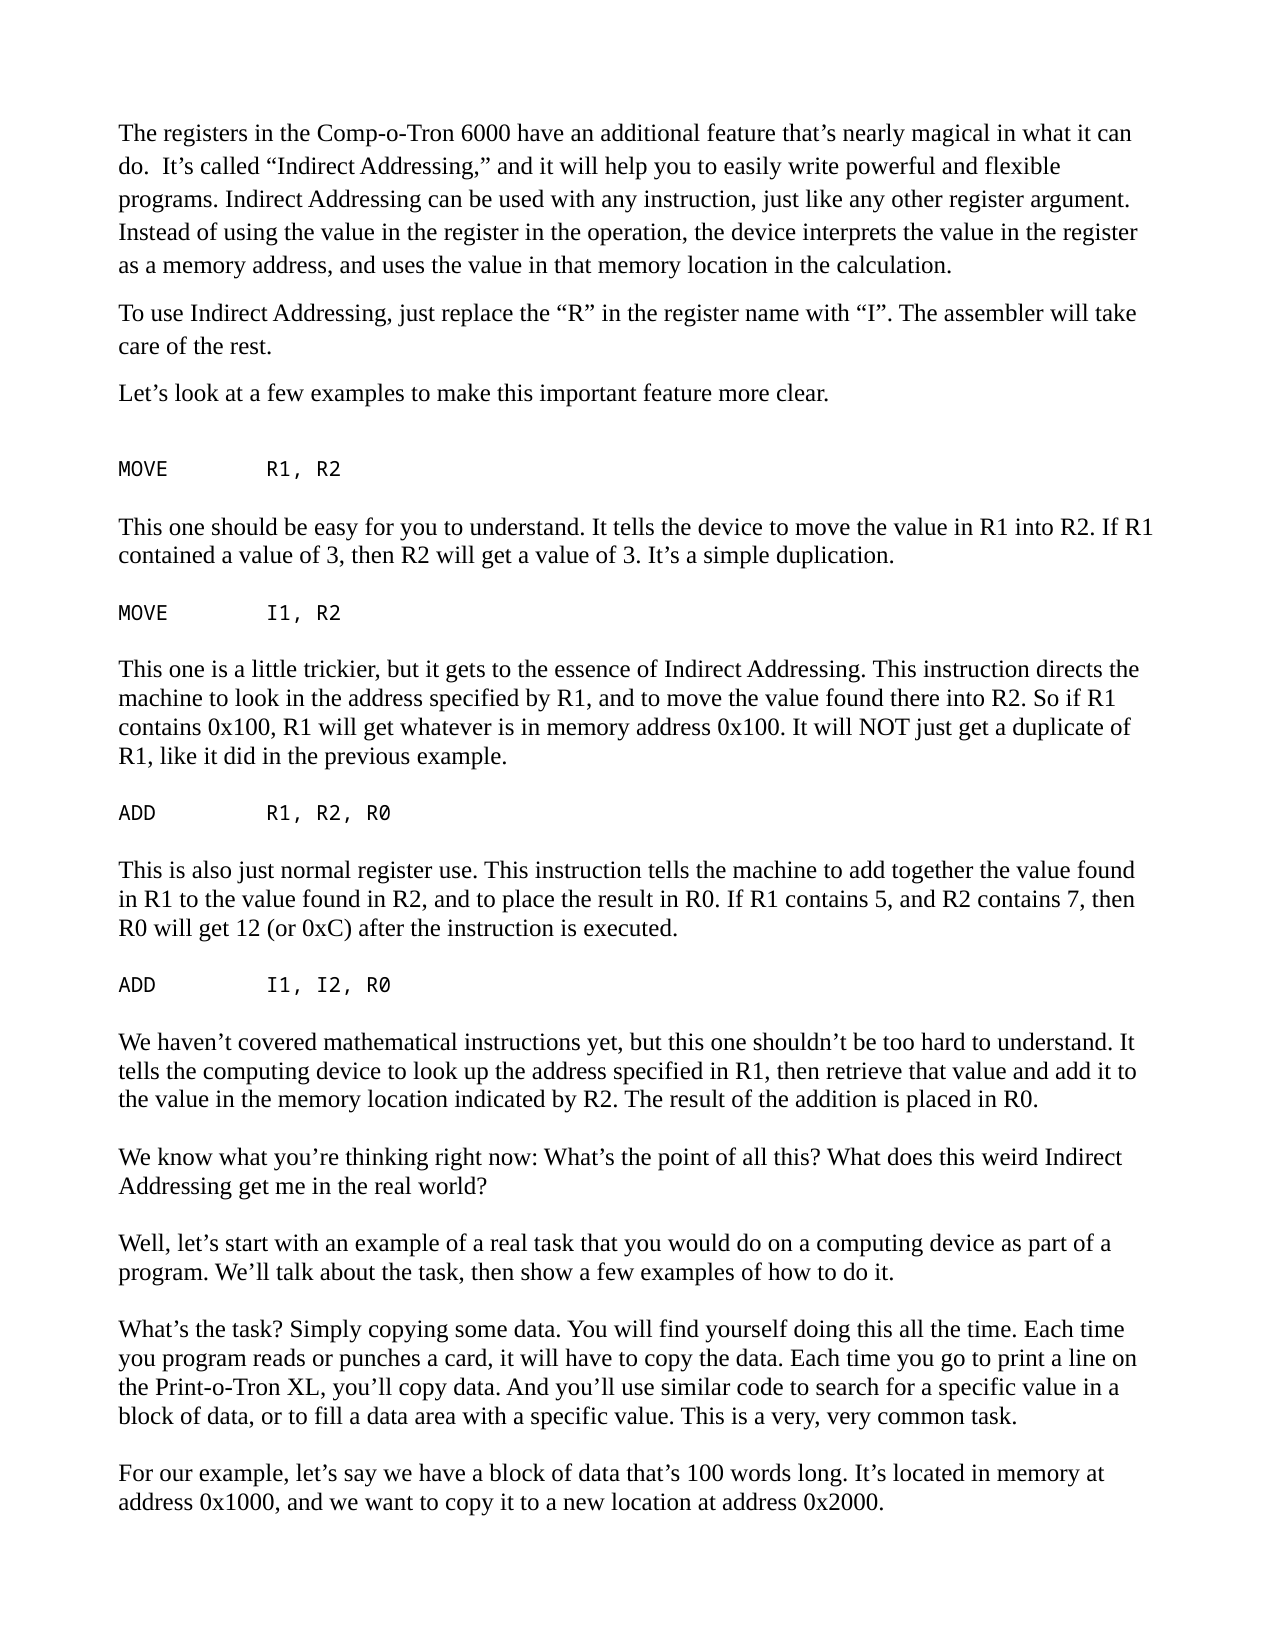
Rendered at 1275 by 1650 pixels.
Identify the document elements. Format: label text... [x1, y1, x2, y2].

text To use Indirect Addressing, just replace the “R” in the register name with “I”. The assembler will take care of the rest. [118, 298, 1157, 359]
text ADD R1, R2, R0 [118, 798, 1157, 827]
text What’s the task? Simply copying some data. You will find yourself doing this all the time. Each time you program reads or punches a card, it will have to copy the data. Each time you go to print a line on the Print-o-Tron XL, you’ll copy data. And you’ll use similar code to search for a specific value in a block of data, or to fill a data area with a specific value. This is a very, very common task. [118, 1314, 1157, 1429]
text This one should be easy for you to understand. It tells the device to move the value in R1 into R2. If R1 contained a value of 3, then R2 will get a value of 3. It’s a simple duplication. [118, 512, 1157, 569]
text Well, let’s start with an example of a real task that you would do on a computing device as part of a program. We’ll talk about the task, then show a few examples of how to do it. [118, 1228, 1157, 1286]
text MOVE I1, R2 [118, 598, 1157, 626]
text Let’s look at a few examples to make this important feature more clear. [118, 378, 1157, 407]
text For our example, let’s say we have a block of data that’s 100 words long. It’s located in memory at address 0x1000, and we want to copy it to a new location at address 0x2000. [118, 1458, 1157, 1516]
text We haven’t covered mathematical instructions yet, but this one shouldn’t be too hard to understand. It tells the computing device to look up the address specified in R1, then retrieve that value and add it to the value in the memory location indicated by R2. The result of the addition is placed in R0. [118, 1027, 1157, 1113]
text ADD I1, I2, R0 [118, 970, 1157, 998]
text We know what you’re thinking right now: What’s the point of all this? What does this weird Indirect Addressing get me in the real world? [118, 1142, 1157, 1199]
text This is also just normal register use. This instruction tells the machine to add together the value found in R1 to the value found in R2, and to place the result in R0. If R1 contains 5, and R2 contains 7, then R0 will get 12 (or 0xC) after the instruction is executed. [118, 855, 1157, 941]
text The registers in the Comp-o-Tron 6000 have an additional feature that’s nearly magical in what it can do. It’s called “Indirect Addressing,” and it will help you to easily write powerful and flexible programs. Indirect Addressing can be used with any instruction, just like any other register argument. Instead of using the value in the register in the operation, the device interprets the value in the register as a memory address, and uses the value in that memory location in the calculation. [118, 118, 1157, 279]
text This one is a little trickier, but it gets to the essence of Indirect Addressing. This instruction directs the machine to look in the address specified by R1, and to move the value found there into R2. So if R1 contains 0x100, R1 will get whatever is in memory address 0x100. It will NOT just get a duplicate of R1, like it did in the previous example. [118, 654, 1157, 769]
text MOVE R1, R2 [118, 454, 1157, 483]
